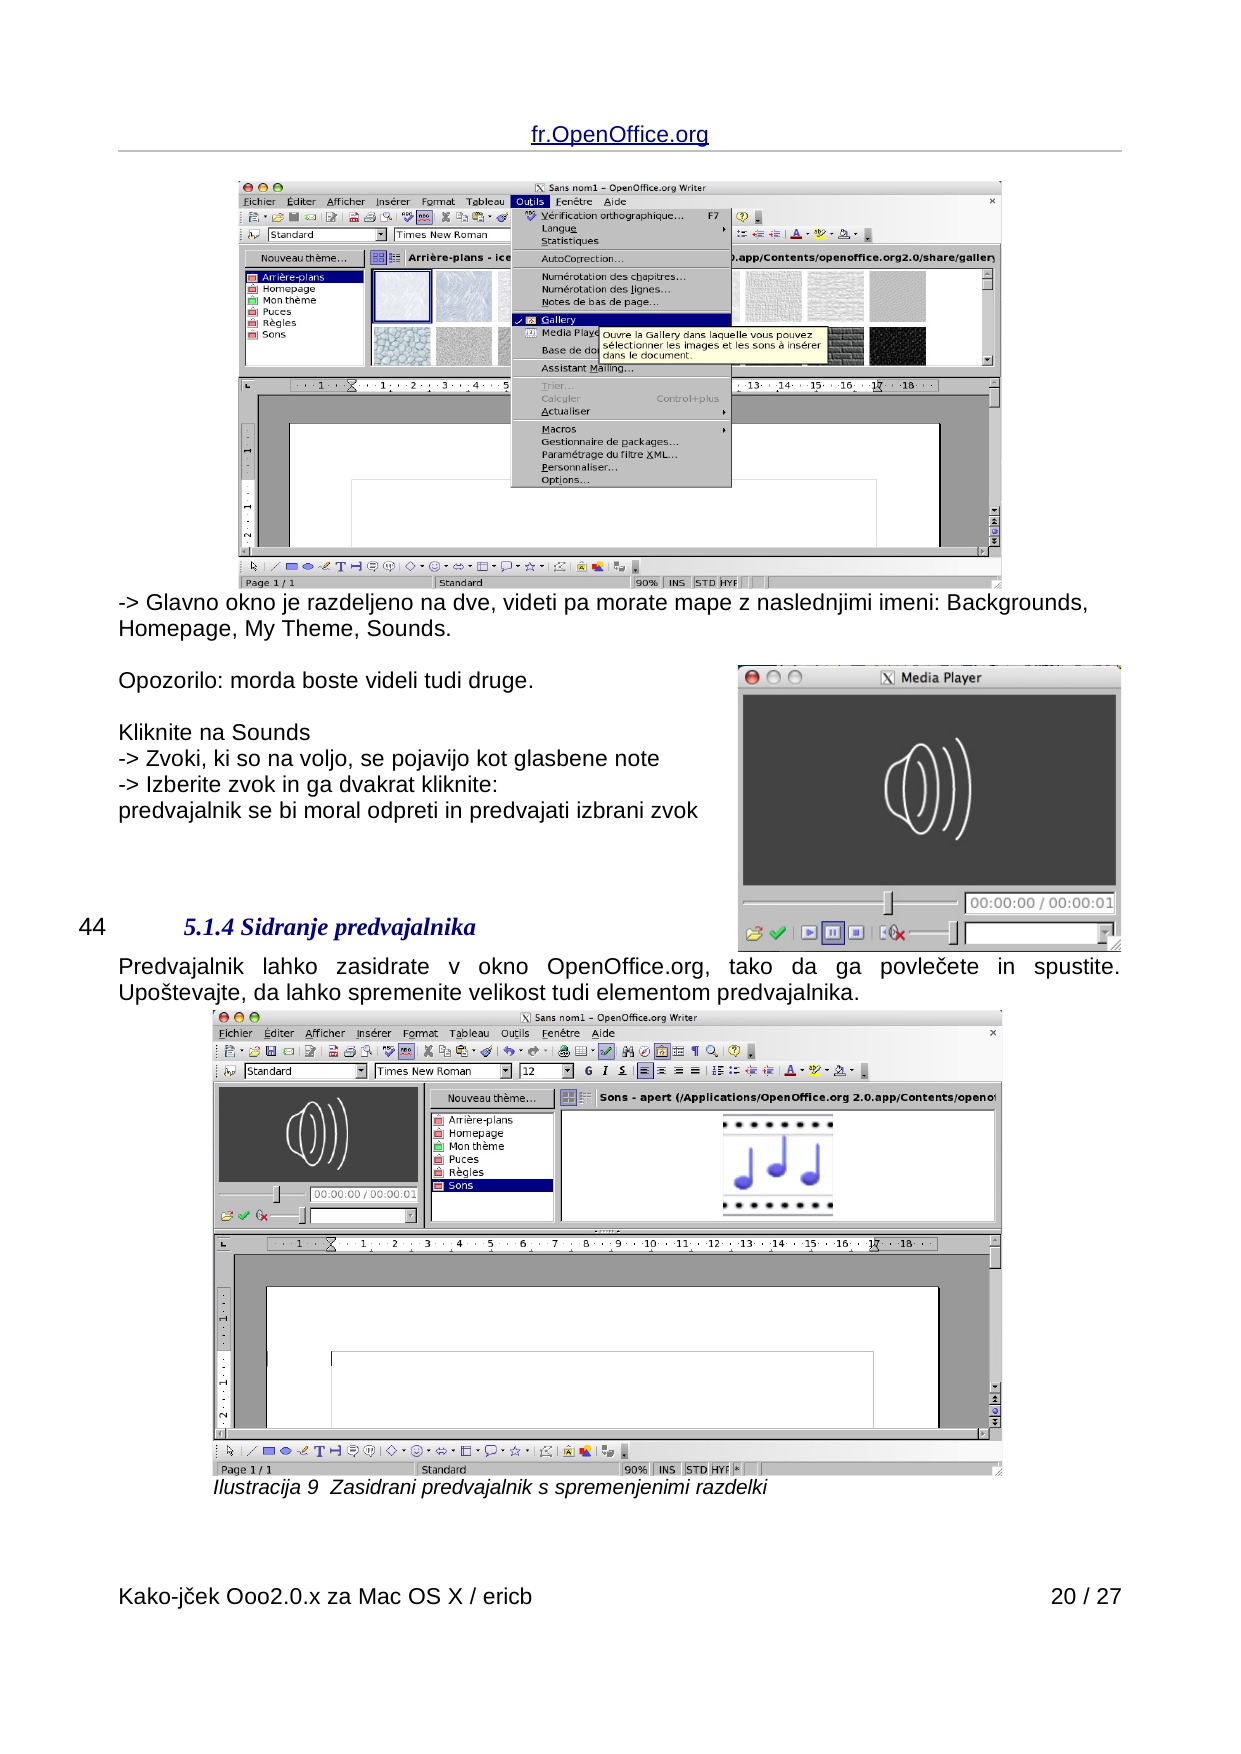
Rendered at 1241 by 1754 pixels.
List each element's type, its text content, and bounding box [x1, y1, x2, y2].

text predvajalnik se bi moral odpreti in predvajati izbrani zvok [118, 797, 737, 823]
text Opozorilo: morda boste videli tudi druge. [118, 667, 737, 693]
text Ilustracija 9 Zasidrani predvajalnik s spremenjenimi razdelki [213, 1476, 1002, 1499]
text -> Glavno okno je razdeljeno na dve, videti pa morate mape z naslednjimi imeni: Backgrounds, Homepage, My Theme, Sounds. [118, 182, 1122, 641]
picture [737, 665, 1122, 952]
text -> Izberite zvok in ga dvakrat kliknite: [118, 771, 737, 797]
picture [238, 181, 1002, 589]
text Predvajalnik lahko zasidrate v okno OpenOffice.org, tako da ga povlečete in spustite. Upoštevajte, da lahko spremenite velikost tudi elementom predvajalnika. [118, 953, 1122, 1005]
picture [212, 1010, 1003, 1476]
subtitle 5.1.4 Sidranje predvajalnika [177, 913, 737, 941]
text Kliknite na Sounds [118, 719, 737, 745]
text -> Zvoki, ki so na voljo, se pojavijo kot glasbene note [118, 745, 737, 771]
